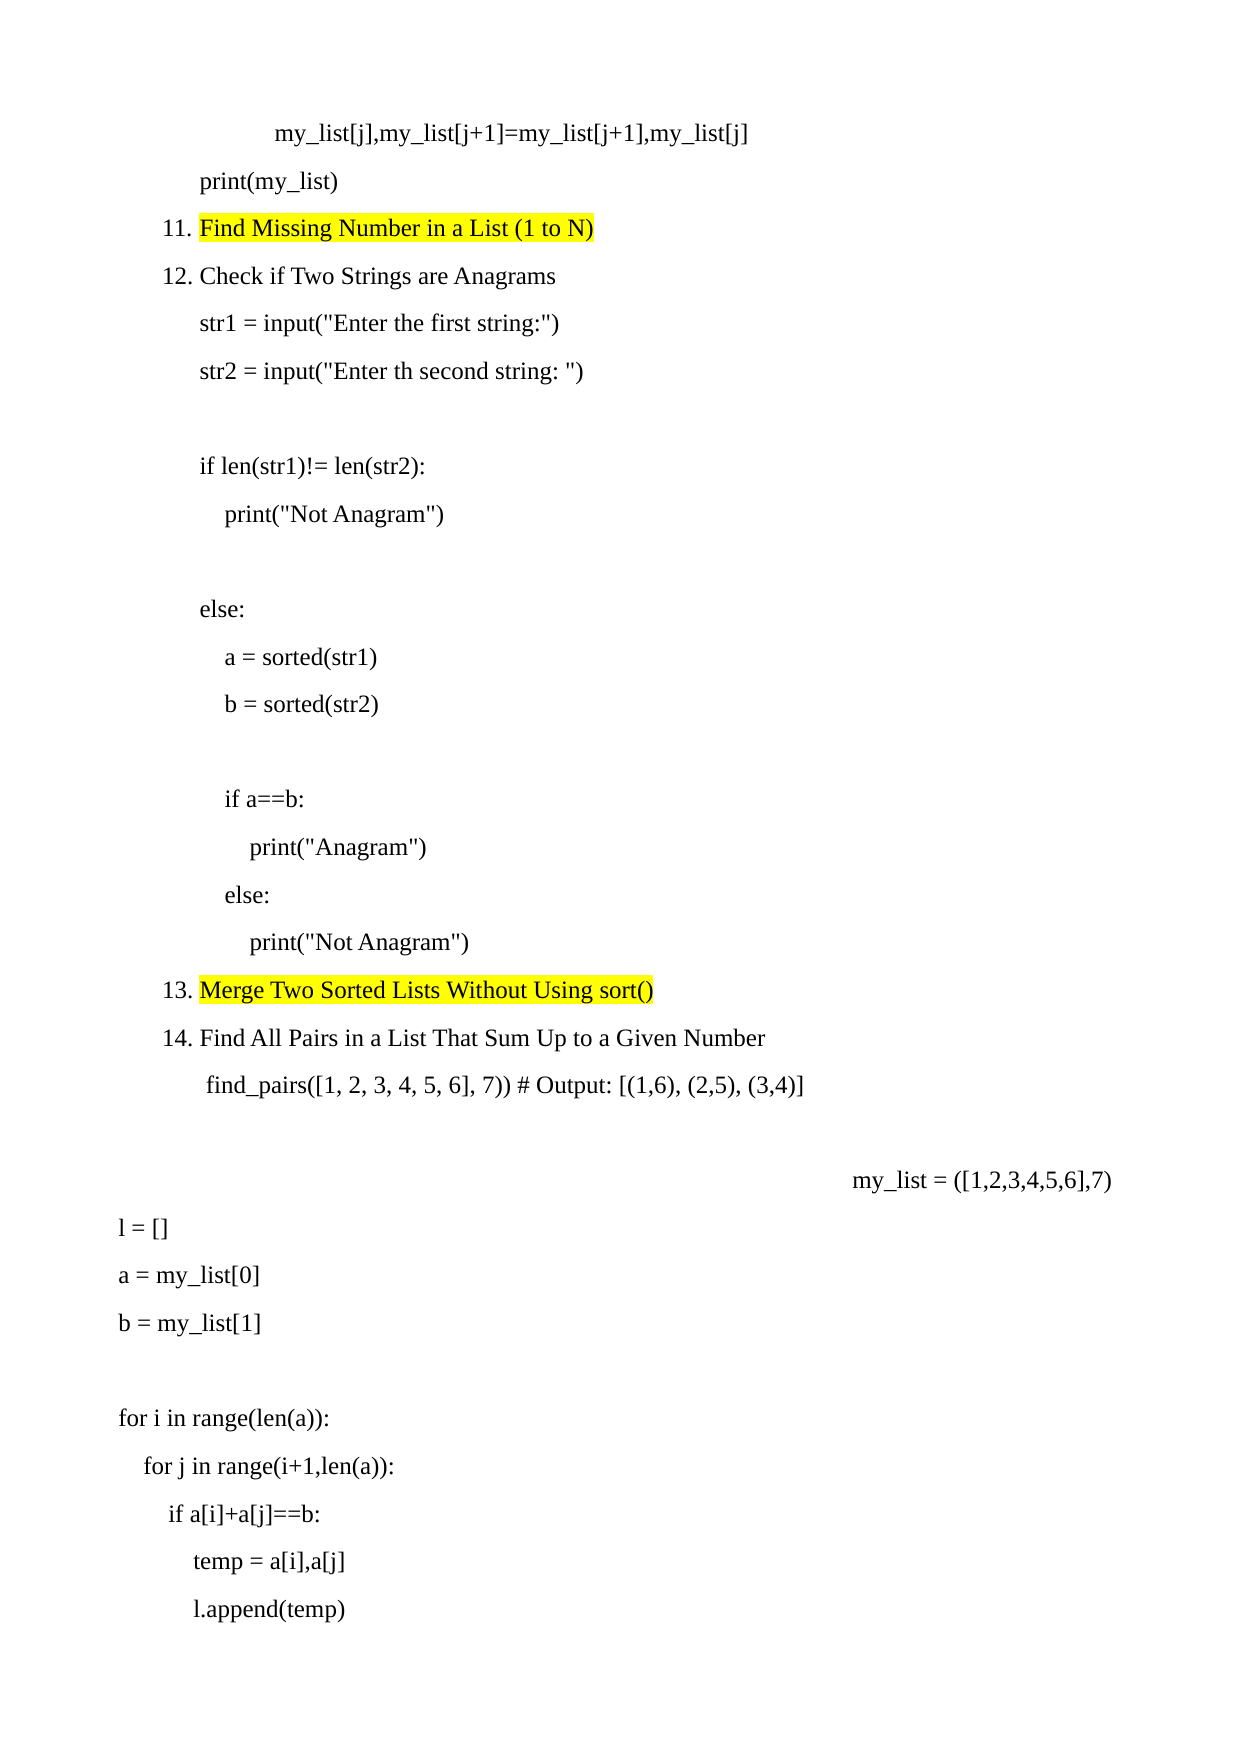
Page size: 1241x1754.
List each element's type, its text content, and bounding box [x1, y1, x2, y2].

text if a[i]+a[j]==b: [118, 1499, 1122, 1527]
text print("Not Anagram") [199, 927, 1122, 956]
text else: [199, 880, 1122, 908]
text str2 = input("Enter th second string: ") [199, 356, 1122, 385]
text if a==b: [199, 784, 1122, 813]
text a = sorted(str1) [199, 642, 1122, 671]
list Find Missing Number in a List (1 to N) [162, 213, 1122, 242]
text for i in range(len(a)): [118, 1403, 1122, 1432]
text if len(str1)!= len(str2): [199, 451, 1122, 480]
text b = my_list[1] [118, 1308, 1122, 1337]
text for j in range(i+1,len(a)): [118, 1451, 1122, 1480]
text print(my_list) [199, 166, 1122, 194]
text my_list[j],my_list[j+1]=my_list[j+1],my_list[j] [199, 118, 1122, 147]
text l.append(temp) [118, 1594, 1122, 1623]
text temp = a[i],a[j] [118, 1546, 1122, 1575]
list Find All Pairs in a List That Sum Up to a Given Number [162, 1023, 1122, 1051]
text else: [199, 594, 1122, 623]
text str1 = input("Enter the first string:") [199, 308, 1122, 337]
text find_pairs([1, 2, 3, 4, 5, 6], 7)) # Output: [(1,6), (2,5), (3,4)] [118, 1070, 1122, 1099]
text print("Anagram") [199, 832, 1122, 861]
text my_list = ([1,2,3,4,5,6],7) [118, 1165, 1122, 1194]
text a = my_list[0] [118, 1261, 1122, 1289]
list Check if Two Strings are Anagrams [162, 261, 1122, 290]
text print("Not Anagram") [199, 499, 1122, 528]
list Merge Two Sorted Lists Without Using sort() [162, 975, 1122, 1004]
text l = [] [118, 1213, 1122, 1242]
text b = sorted(str2) [199, 689, 1122, 718]
